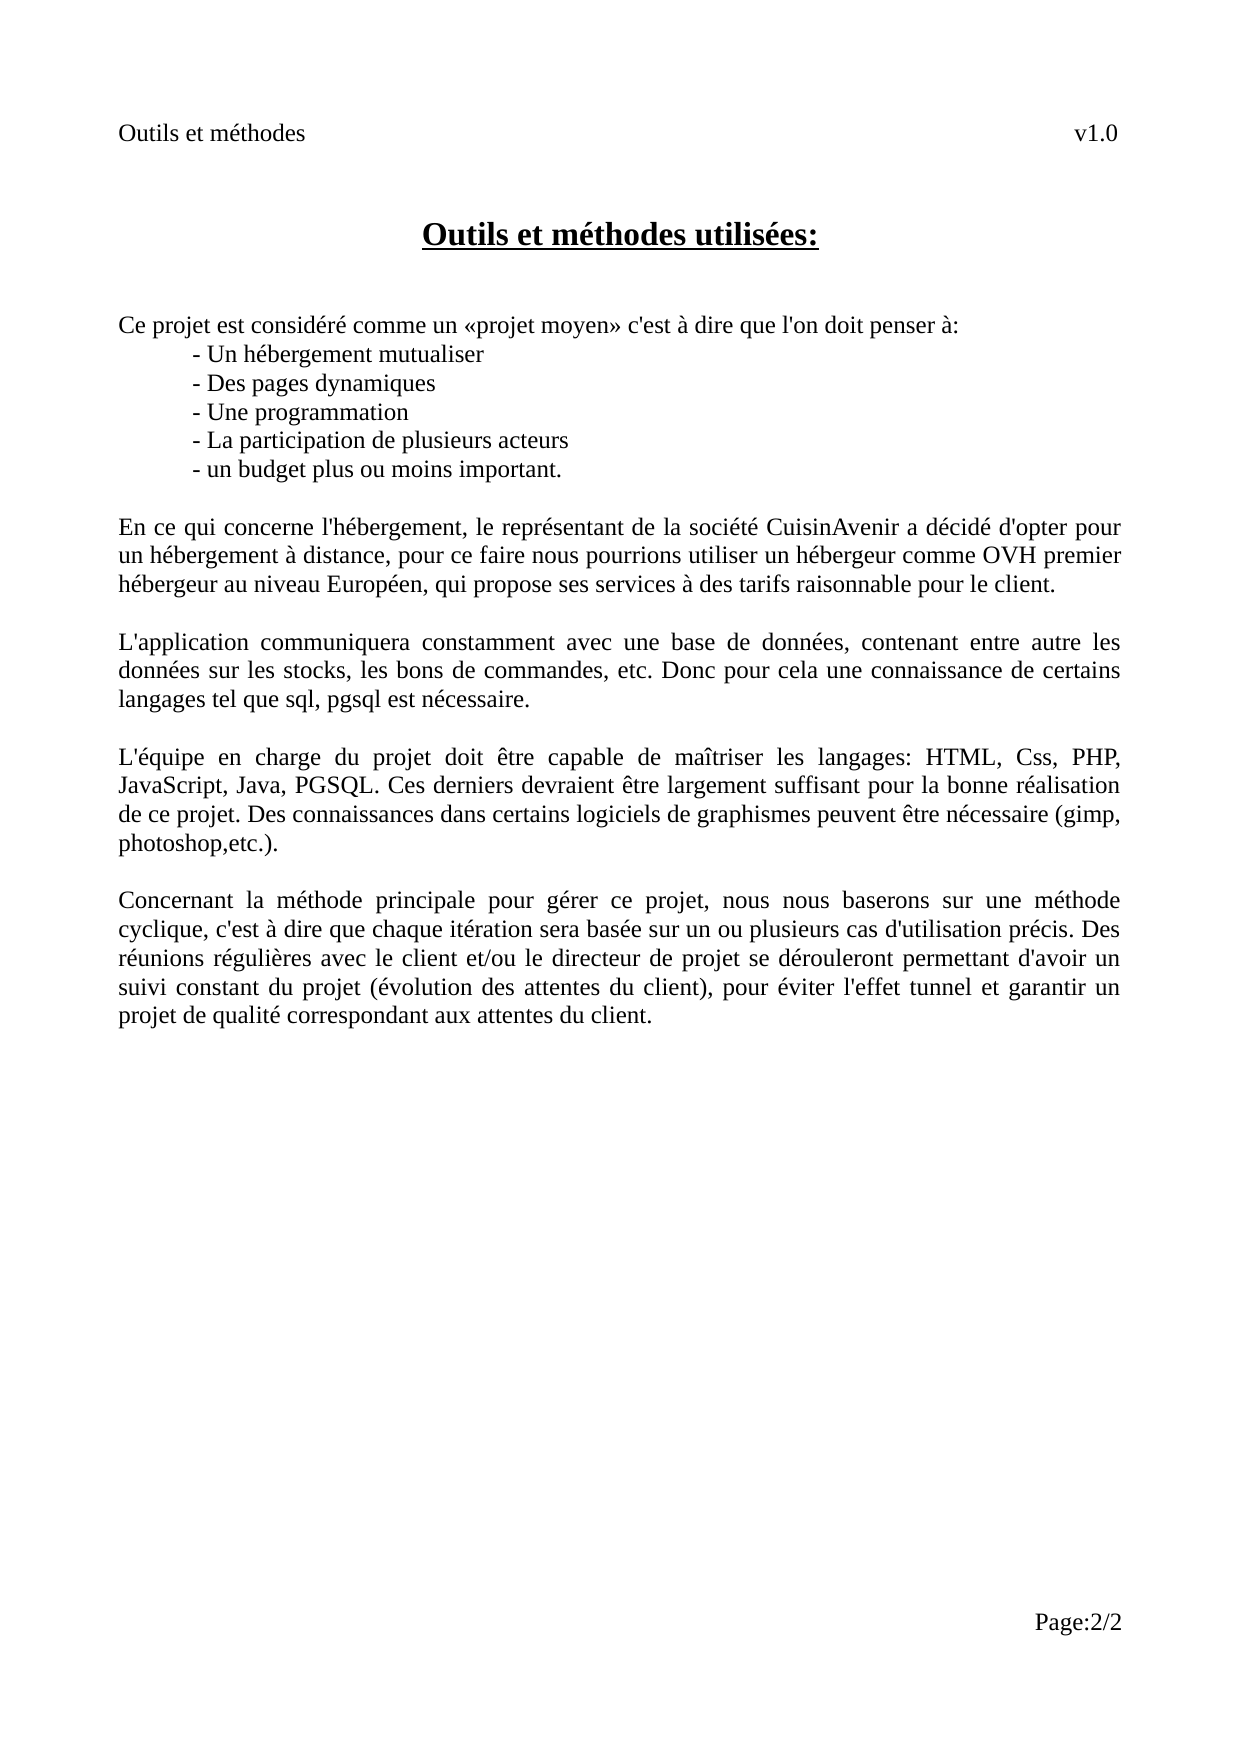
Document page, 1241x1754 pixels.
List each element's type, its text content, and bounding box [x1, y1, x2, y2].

text L'application communiquera constamment avec une base de données, contenant entre autre les données sur les stocks, les bons de commandes, etc. Donc pour cela une connaissance de certains langages tel que sql, pgsql est nécessaire. [118, 627, 1122, 713]
text - La participation de plusieurs acteurs [118, 426, 1122, 454]
text - Des pages dynamiques [118, 368, 1122, 397]
text Concernant la méthode principale pour gérer ce projet, nous nous baserons sur une méthode cyclique, c'est à dire que chaque itération sera basée sur un ou plusieurs cas d'utilisation précis. Des réunions régulières avec le client et/ou le directeur de projet se dérouleront permettant d'avoir un suivi constant du projet (évolution des attentes du client), pour éviter l'effet tunnel et garantir un projet de qualité correspondant aux attentes du client. [118, 886, 1122, 1029]
text - un budget plus ou moins important. [118, 454, 1122, 483]
text - Un hébergement mutualiser [118, 339, 1122, 368]
text L'équipe en charge du projet doit être capable de maîtriser les langages: HTML, Css, PHP, JavaScript, Java, PGSQL. Ces derniers devraient être largement suffisant pour la bonne réalisation de ce projet. Des connaissances dans certains logiciels de graphismes peuvent être nécessaire (gimp, photoshop,etc.). [118, 742, 1122, 857]
text Ce projet est considéré comme un «projet moyen» c'est à dire que l'on doit penser à: [118, 311, 1122, 339]
text Outils et méthodes utilisées: [118, 215, 1122, 253]
text En ce qui concerne l'hébergement, le représentant de la société CuisinAvenir a décidé d'opter pour un hébergement à distance, pour ce faire nous pourrions utiliser un hébergeur comme OVH premier hébergeur au niveau Européen, qui propose ses services à des tarifs raisonnable pour le client. [118, 512, 1122, 598]
text - Une programmation [118, 397, 1122, 426]
